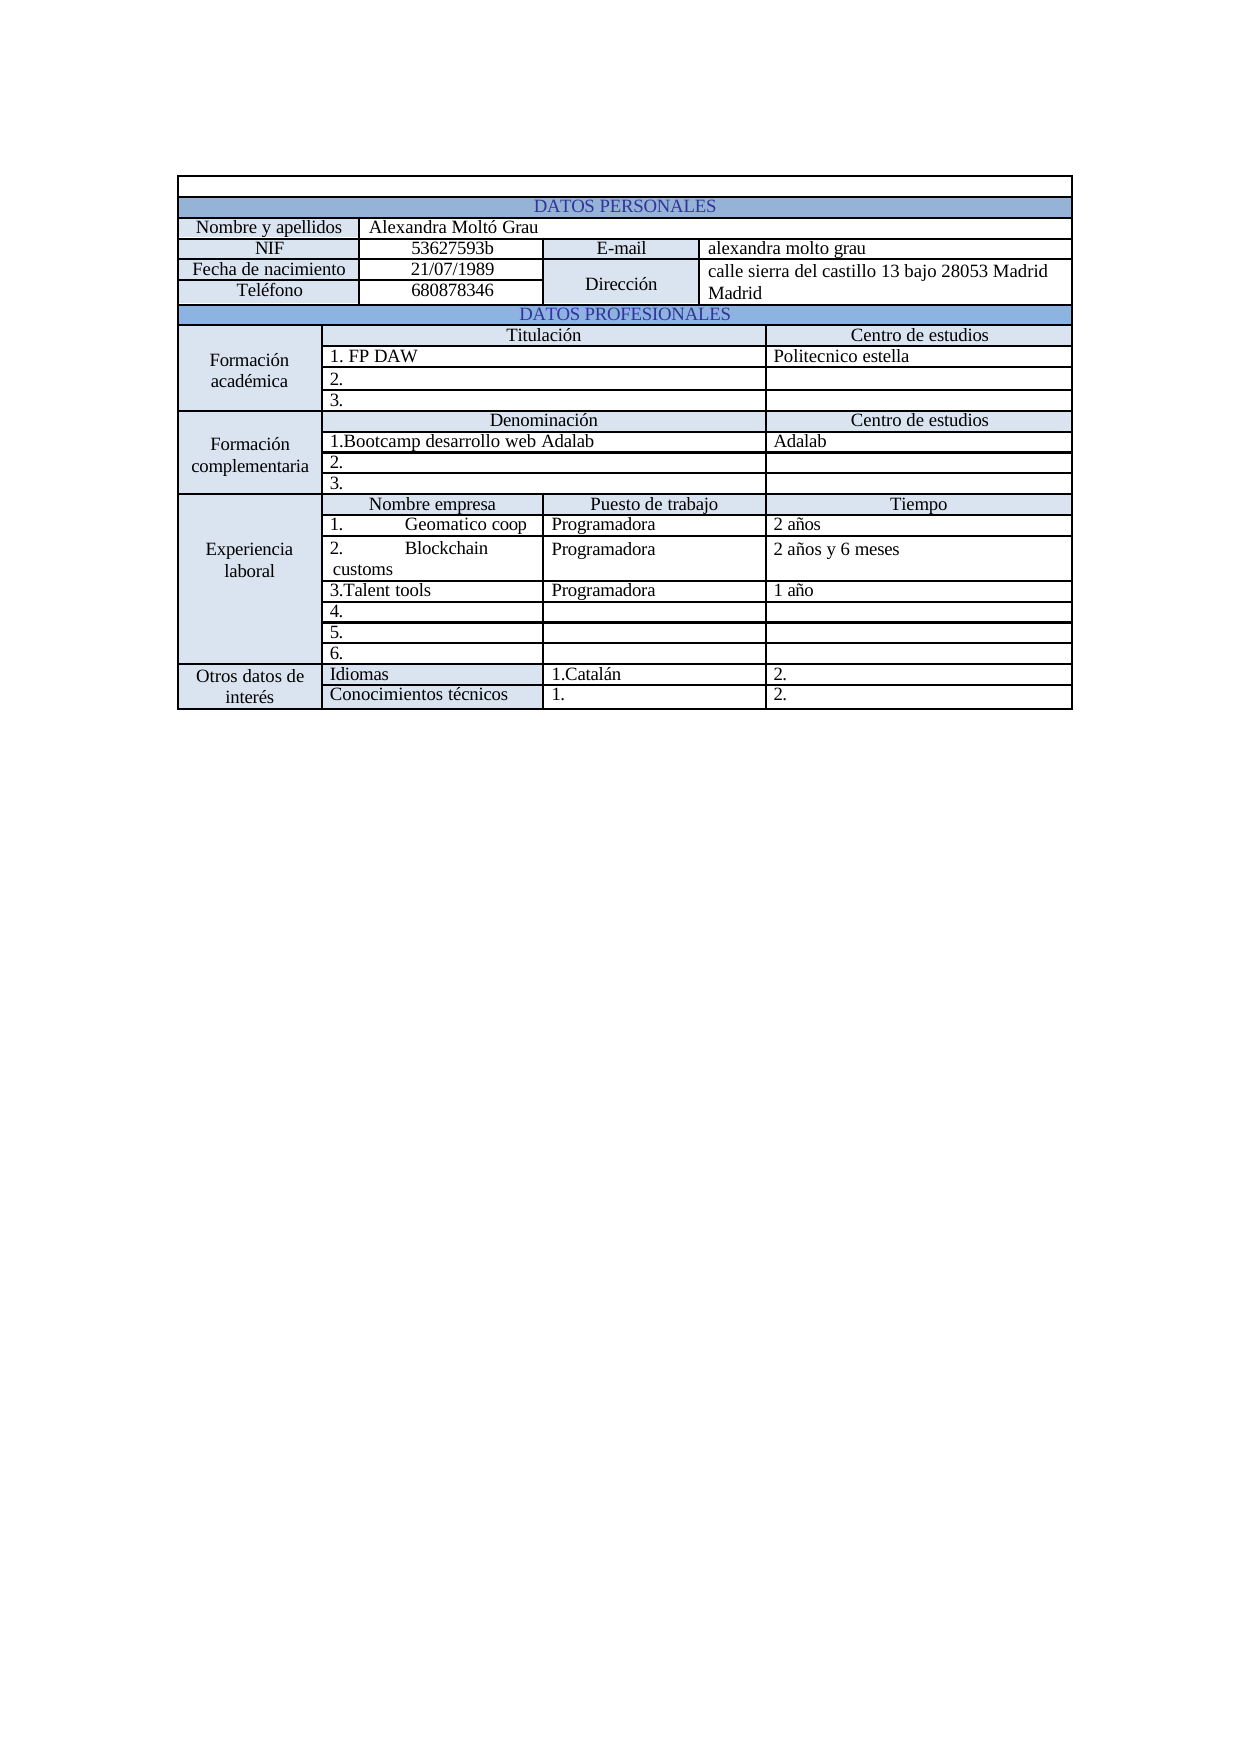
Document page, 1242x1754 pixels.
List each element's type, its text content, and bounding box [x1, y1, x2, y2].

table_cell Politecnico estella [767, 347, 1071, 366]
table_cell 5. [323, 624, 542, 642]
table_cell 2. [323, 368, 765, 389]
table_cell 2. [323, 454, 765, 472]
table_cell [179, 177, 1071, 196]
table_cell [544, 603, 765, 621]
table_cell Adalab [767, 433, 1071, 451]
table_cell Formación académica [179, 326, 321, 410]
table_cell [767, 603, 1071, 621]
table_cell E-mail [544, 240, 698, 258]
table_cell Conocimientos técnicos [323, 686, 542, 708]
table_cell 1. [544, 686, 765, 708]
table_cell Denominación [323, 412, 765, 431]
table_cell Formación complementaria [179, 412, 321, 493]
table_cell calle sierra del castillo 13 bajo 28053 Madrid Madrid [700, 260, 1071, 303]
table_cell Programadora [544, 516, 765, 534]
table_cell 2. [767, 686, 1071, 708]
table_cell Idiomas [323, 665, 542, 684]
table_cell [767, 368, 1071, 389]
table_cell 6. [323, 644, 542, 663]
table_cell 1.Bootcamp desarrollo web Adalab [323, 433, 765, 451]
table_cell Alexandra Moltó Grau [360, 219, 1071, 237]
table_cell Titulación [323, 326, 765, 345]
table_cell [767, 391, 1071, 410]
table_cell 2 años [767, 516, 1071, 534]
table_cell Centro de estudios [767, 412, 1071, 431]
table_cell 53627593b [360, 240, 542, 258]
table_cell Tiempo [767, 495, 1071, 514]
table_cell DATOS PERSONALES [179, 198, 1071, 217]
table_cell 3. [323, 391, 765, 410]
table_cell Experiencia laboral [179, 495, 321, 663]
table_cell 2 años y 6 meses [767, 537, 1071, 580]
table_cell [767, 454, 1071, 472]
table_cell Centro de estudios [767, 326, 1071, 345]
table_cell 1. FP DAW [323, 347, 765, 366]
table_cell NIF [179, 240, 358, 258]
table_cell 1. Geomatico coop [323, 516, 542, 534]
table_cell Programadora [544, 537, 765, 580]
table_cell Fecha de nacimiento [179, 260, 358, 279]
table_cell 21/07/1989 [360, 260, 542, 279]
table_cell 2. Blockchain customs [323, 537, 542, 580]
table_cell Nombre y apellidos [179, 219, 358, 237]
table_cell 1 año [767, 582, 1071, 601]
table_cell [767, 624, 1071, 642]
table_cell 1.Catalán [544, 665, 765, 684]
table_cell alexandra molto grau [700, 240, 1071, 258]
table_cell [767, 474, 1071, 493]
table_cell Otros datos de interés [179, 665, 321, 708]
table_cell 2. [767, 665, 1071, 684]
table_cell 680878346 [360, 281, 542, 303]
table_cell 3. [323, 474, 765, 493]
table_cell [767, 644, 1071, 663]
table_cell [544, 644, 765, 663]
table_cell DATOS PROFESIONALES [179, 306, 1071, 324]
table_cell Nombre empresa [323, 495, 542, 514]
table_cell Dirección [544, 260, 698, 303]
table_cell Programadora [544, 582, 765, 601]
table_cell [544, 624, 765, 642]
table_cell Puesto de trabajo [544, 495, 765, 514]
table_cell 4. [323, 603, 542, 621]
table_cell 3.Talent tools [323, 582, 542, 601]
table_cell Teléfono [179, 281, 358, 303]
